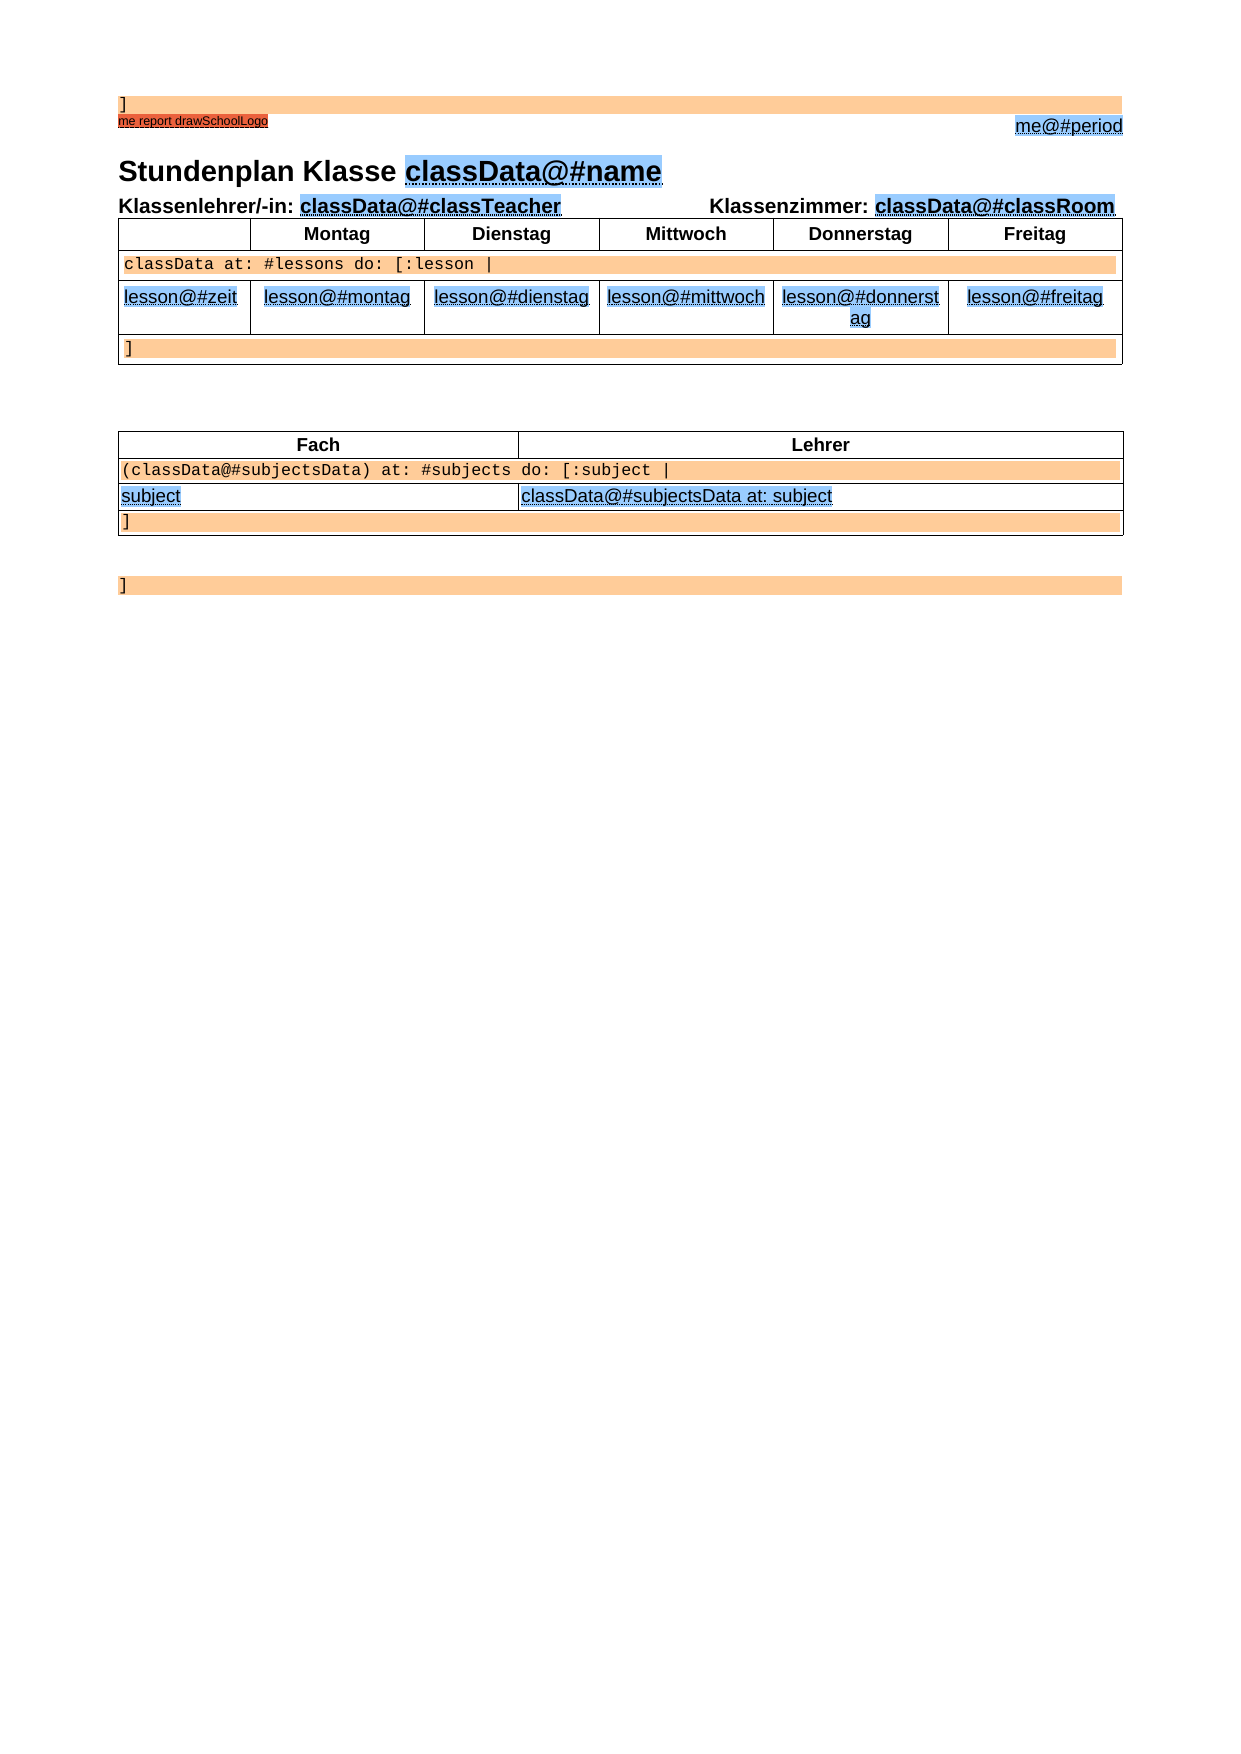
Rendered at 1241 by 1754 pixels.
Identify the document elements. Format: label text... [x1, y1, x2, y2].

subtitle Stundenplan Klasse classData@#name [662, 155, 1122, 188]
table_cell ] [119, 335, 1122, 364]
table_header Fach [119, 432, 518, 458]
table_cell lesson@#freitag [949, 281, 1122, 334]
table_header Mittwoch [600, 219, 773, 250]
text Klassenlehrer/-in: classData@#classTeacher Klassenzimmer: classData@#classRoom [561, 194, 875, 217]
table_header Dienstag [425, 219, 599, 250]
table_cell classData@#subjectsData at: subject [519, 484, 1123, 510]
table_cell subject [119, 484, 518, 510]
table_cell (classData@#subjectsData) at: #subjects do: [:subject | [119, 459, 1123, 483]
table_cell lesson@#mittwoch [600, 281, 773, 334]
table_header Donnerstag [774, 219, 948, 250]
table_cell lesson@#donnerstag [774, 281, 948, 334]
text ] [118, 96, 1122, 114]
table_cell lesson@#zeit [119, 281, 250, 334]
table_cell lesson@#montag [251, 281, 424, 334]
table_cell lesson@#dienstag [425, 281, 599, 334]
table_header me report drawSchoolLogo [118, 114, 706, 136]
table_header me@#period [706, 114, 1123, 136]
table_header Lehrer [519, 432, 1123, 458]
table_header [119, 219, 250, 250]
subtitle Stundenplan Klasse classData@#name [118, 155, 405, 188]
table_cell ] [119, 511, 1123, 534]
table_header Montag [251, 219, 424, 250]
text ] [118, 576, 1122, 595]
table_header Freitag [949, 219, 1122, 250]
table_cell classData at: #lessons do: [:lesson | [119, 251, 1122, 280]
text Klassenlehrer/-in: classData@#classTeacher Klassenzimmer: classData@#classRoom [118, 194, 300, 217]
